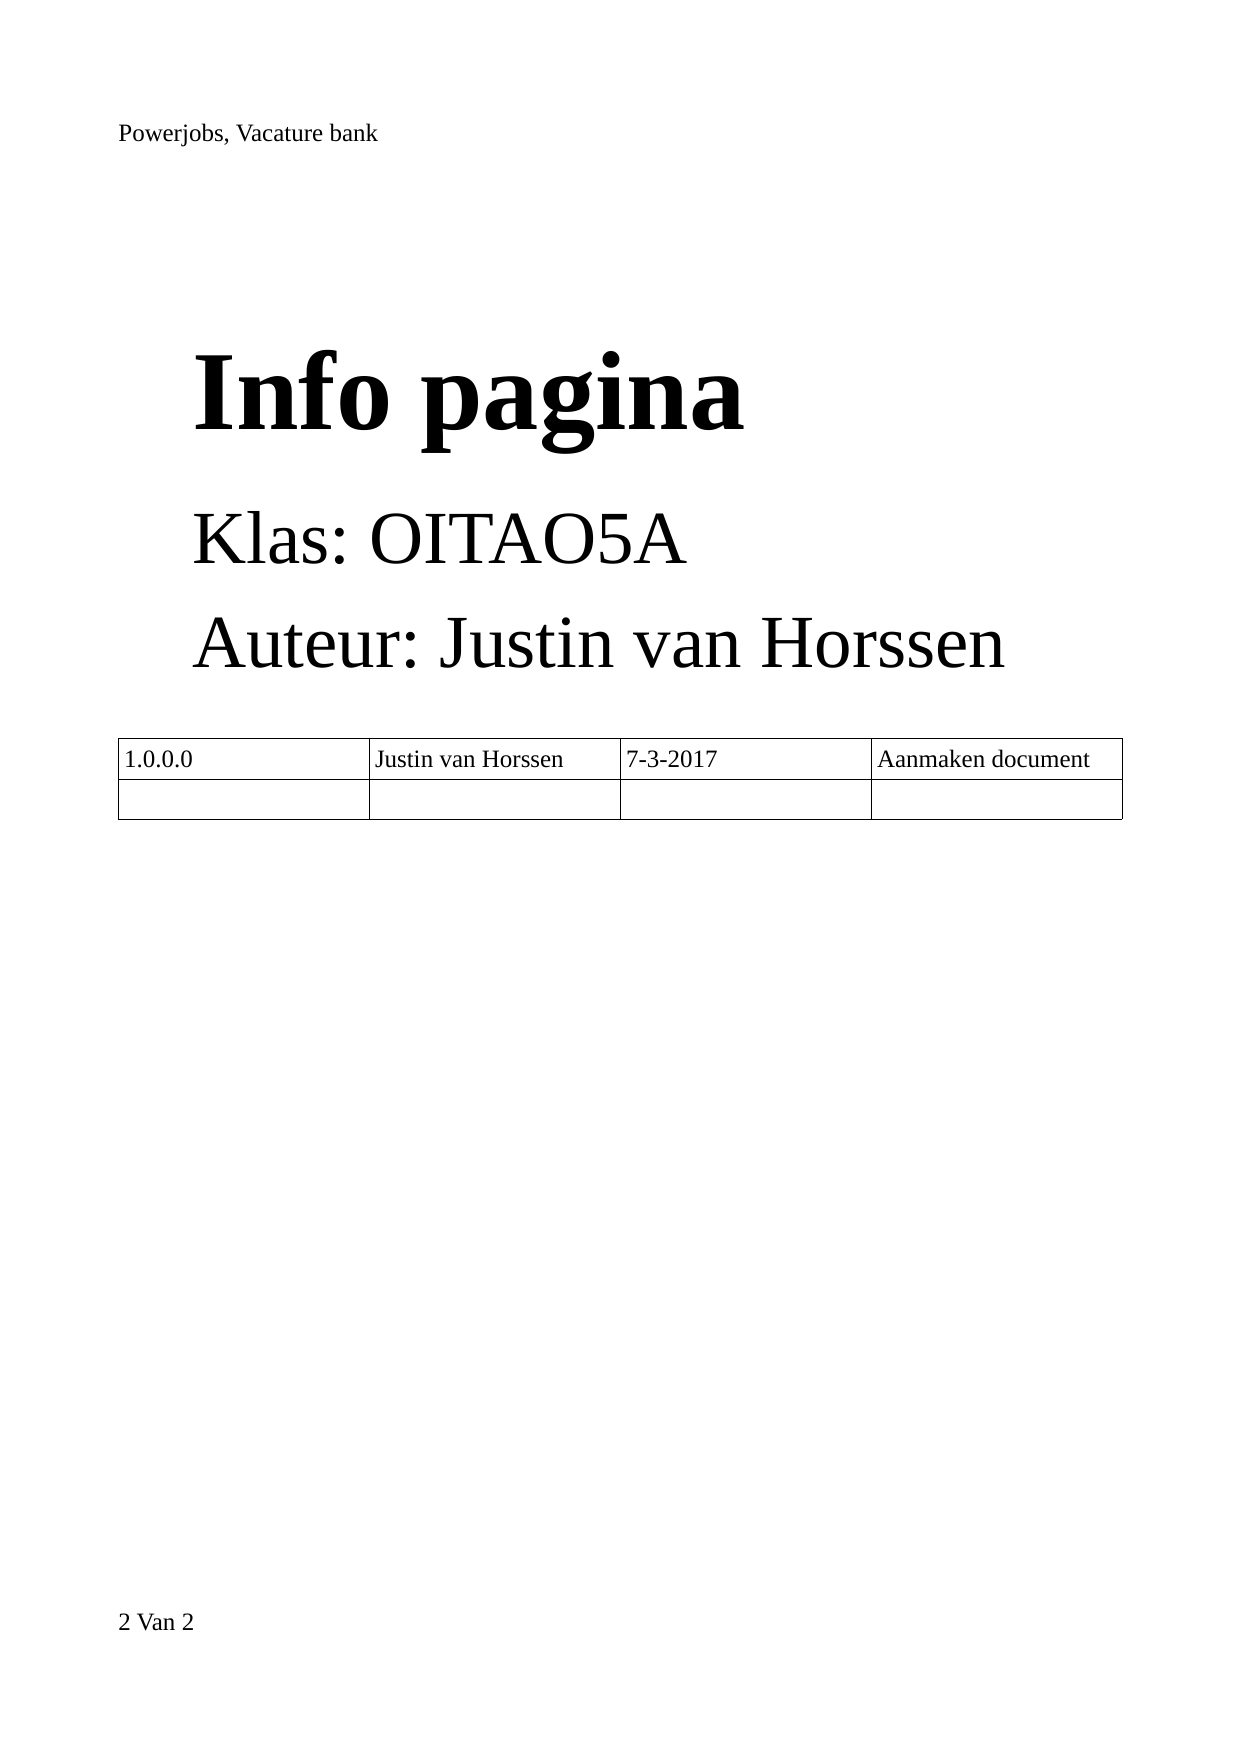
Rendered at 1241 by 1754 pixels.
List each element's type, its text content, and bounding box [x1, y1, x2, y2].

table_header Aanmaken document [872, 739, 1122, 779]
table_cell [119, 780, 369, 819]
table_header Justin van Horssen [370, 739, 620, 779]
table_header 1.0.0.0 [119, 739, 369, 779]
table_cell [370, 780, 620, 819]
text Info pagina [118, 324, 1122, 453]
text Klas: OITAO5A Auteur: Justin van Horssen [192, 494, 1122, 718]
table_cell [872, 780, 1122, 819]
table_cell [621, 780, 871, 819]
table_header 7-3-2017 [621, 739, 871, 779]
